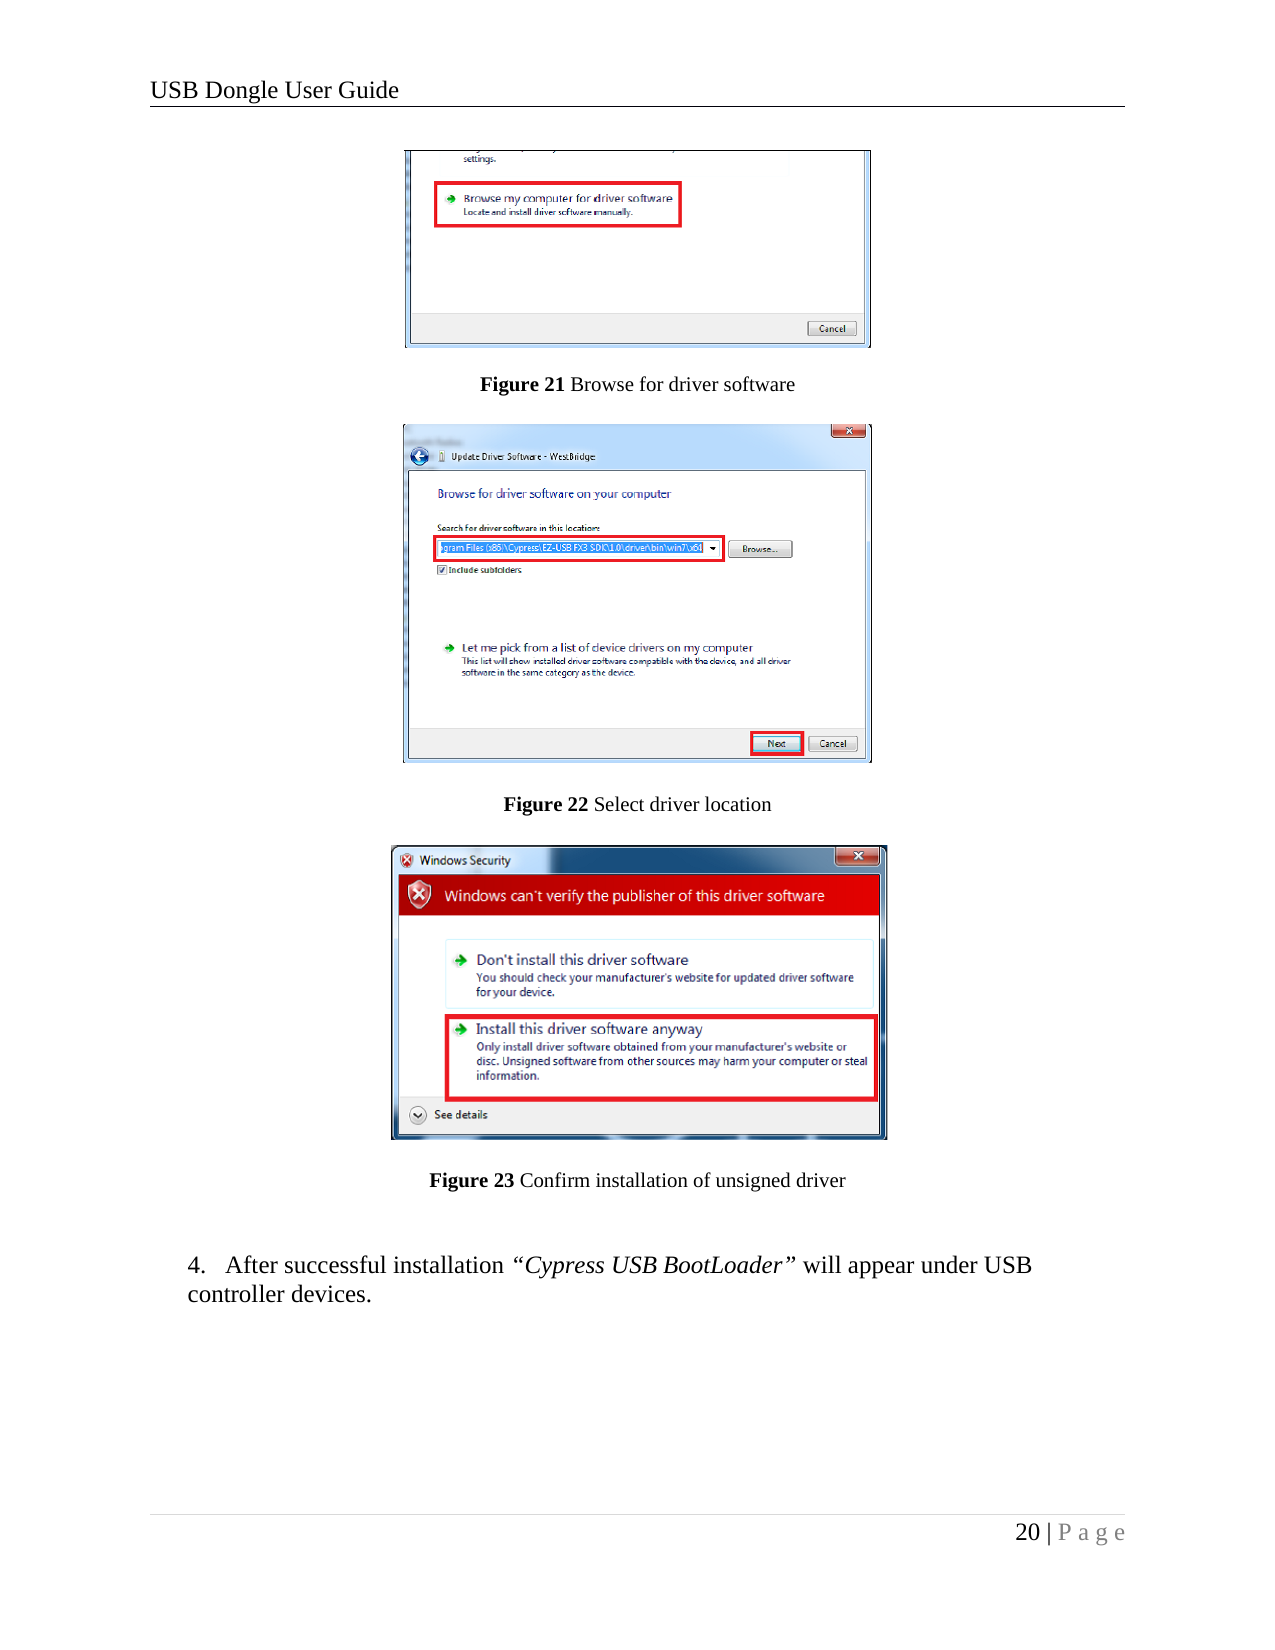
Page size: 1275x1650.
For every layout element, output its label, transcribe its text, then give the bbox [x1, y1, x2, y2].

list After successful installation “Cypress USB BootLoader” will appear under USB controller devices. [187, 1250, 1125, 1307]
text Figure 21 Browse for driver software [150, 372, 1125, 396]
picture [404, 150, 872, 348]
picture [402, 424, 873, 763]
picture [387, 844, 888, 1140]
text Figure 22 Select driver location [150, 792, 1125, 816]
text Figure 23 Confirm installation of unsigned driver [150, 1168, 1125, 1192]
